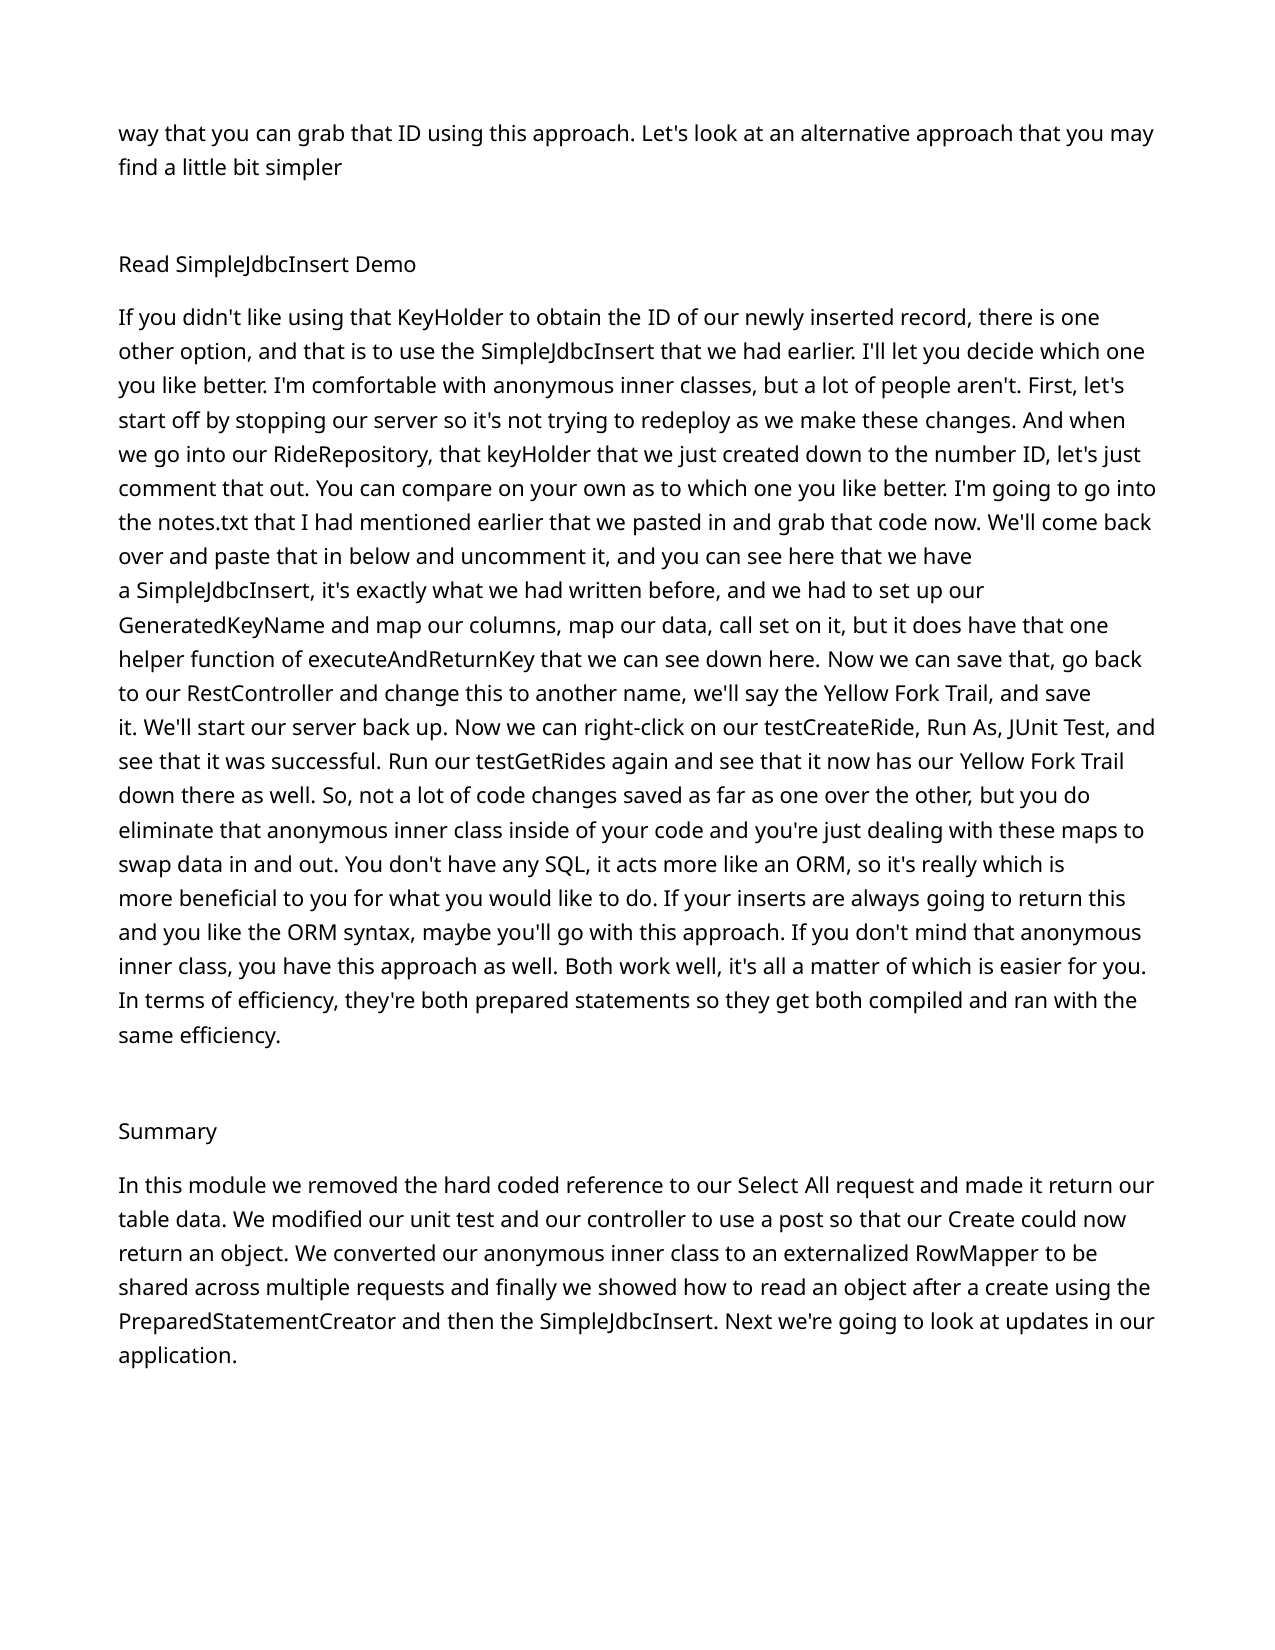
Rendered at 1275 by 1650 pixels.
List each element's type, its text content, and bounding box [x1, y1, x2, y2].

text way that you can grab that ID using this approach. Let's look at an alternative approach that you may find a little bit simpler [118, 118, 1157, 182]
text If you didn't like using that KeyHolder to obtain the ID of our newly inserted record, there is one other option, and that is to use the SimpleJdbcInsert that we had earlier. I'll let you decide which one you like better. I'm comfortable with anonymous inner classes, but a lot of people aren't. First, let's start off by stopping our server so it's not trying to redeploy as we make these changes. And when we go into our RideRepository, that keyHolder that we just created down to the number ID, let's just comment that out. You can compare on your own as to which one you like better. I'm going to go into the notes.txt that I had mentioned earlier that we pasted in and grab that code now. We'll come back over and paste that in below and uncomment it, and you can see here that we have a SimpleJdbcInsert, it's exactly what we had written before, and we had to set up our GeneratedKeyName and map our columns, map our data, call set on it, but it does have that one helper function of executeAndReturnKey that we can see down here. Now we can save that, go back to our RestController and change this to another name, we'll say the Yellow Fork Trail, and save it. We'll start our server back up. Now we can right‑click on our testCreateRide, Run As, JUnit Test, and see that it was successful. Run our testGetRides again and see that it now has our Yellow Fork Trail down there as well. So, not a lot of code changes saved as far as one over the other, but you do eliminate that anonymous inner class inside of your code and you're just dealing with these maps to swap data in and out. You don't have any SQL, it acts more like an ORM, so it's really which is more beneficial to you for what you would like to do. If your inserts are always going to return this and you like the ORM syntax, maybe you'll go with this approach. If you don't mind that anonymous inner class, you have this approach as well. Both work well, it's all a matter of which is easier for you. In terms of efficiency, they're both prepared statements so they get both compiled and ran with the same efficiency. [118, 302, 1157, 1049]
subtitle Read SimpleJdbcInsert Demo [118, 249, 1157, 279]
text In this module we removed the hard coded reference to our Select All request and made it return our table data. We modified our unit test and our controller to use a post so that our Create could now return an object. We converted our anonymous inner class to an externalized RowMapper to be shared across multiple requests and finally we showed how to read an object after a create using the PreparedStatementCreator and then the SimpleJdbcInsert. Next we're going to look at updates in our application. [118, 1169, 1157, 1370]
subtitle Summary [118, 1116, 1157, 1146]
